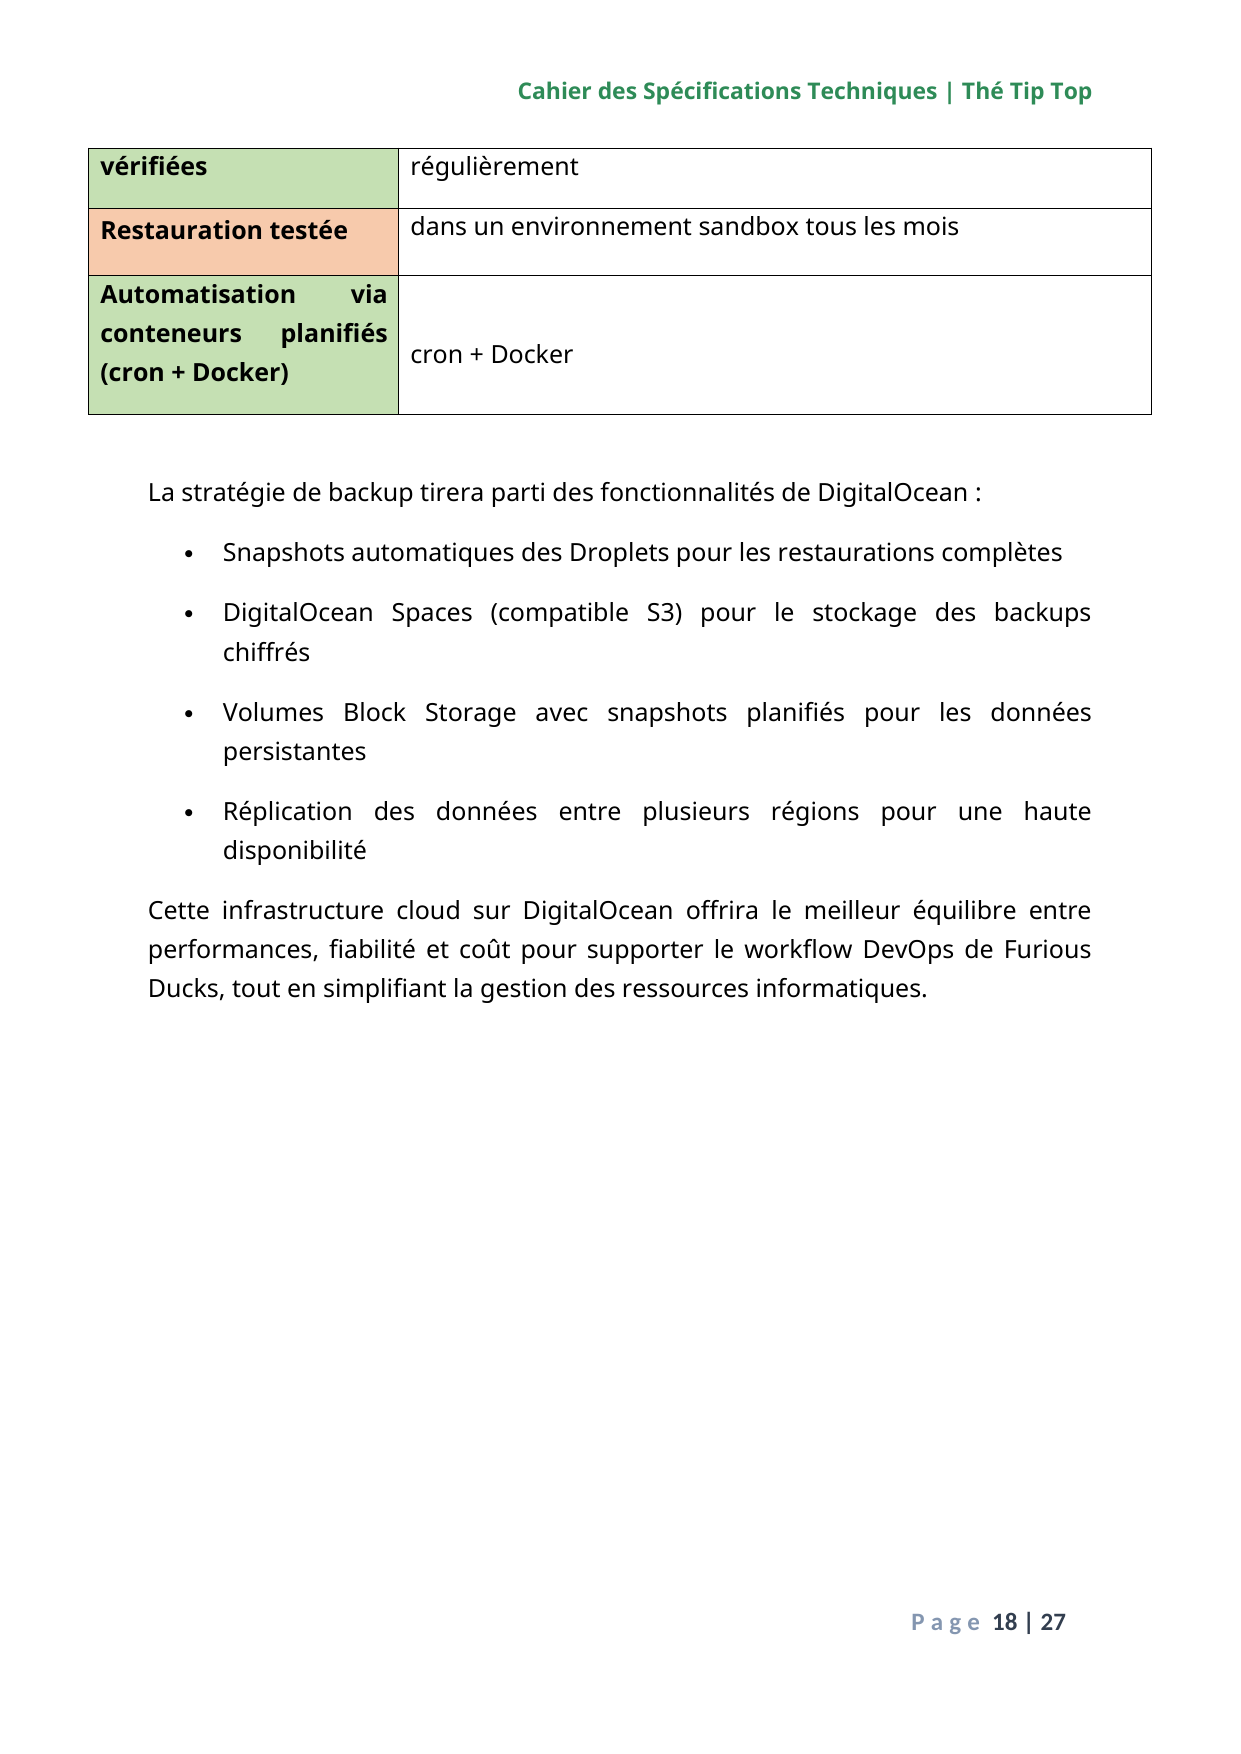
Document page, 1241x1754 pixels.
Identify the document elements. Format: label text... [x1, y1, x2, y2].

table_cell régulièrement [399, 149, 1151, 208]
text La stratégie de backup tirera parti des fonctionnalités de DigitalOcean : [148, 475, 1093, 509]
text Cette infrastructure cloud sur DigitalOcean offrira le meilleur équilibre entre performances, fiabilité et coût pour supporter le workflow DevOps de Furious Ducks, tout en simplifiant la gestion des ressources informatiques. [148, 892, 1093, 1005]
table_cell Automatisation via conteneurs planifiés (cron + Docker) [89, 276, 398, 414]
list Snapshots automatiques des Droplets pour les restaurations complètes [185, 535, 1093, 569]
table_cell vérifiées [89, 149, 398, 208]
list Volumes Block Storage avec snapshots planifiés pour les données persistantes [185, 694, 1093, 767]
table_cell cron + Docker [399, 276, 1151, 414]
list Réplication des données entre plusieurs régions pour une haute disponibilité [185, 793, 1093, 867]
list DigitalOcean Spaces (compatible S3) pour le stockage des backups chiffrés [185, 595, 1093, 668]
table_cell dans un environnement sandbox tous les mois [399, 209, 1151, 275]
table_cell Restauration testée [89, 209, 398, 275]
